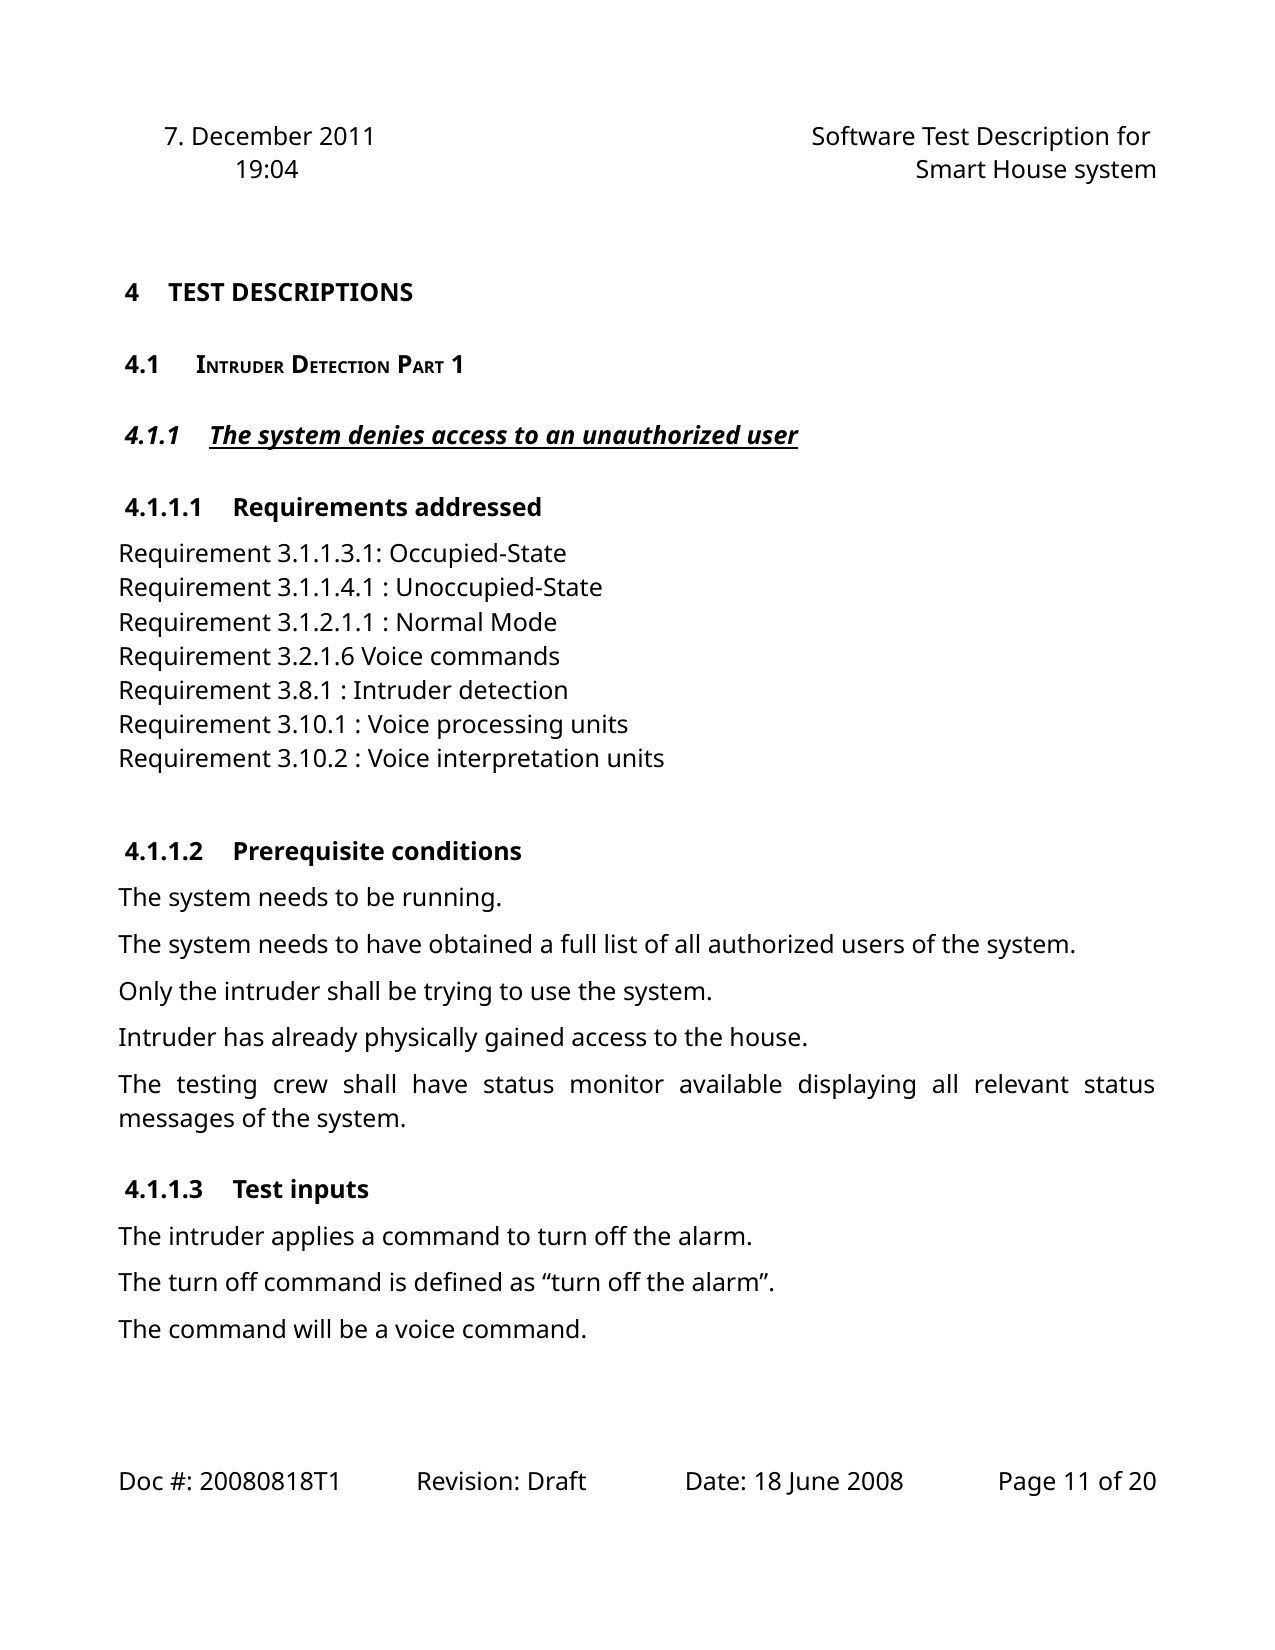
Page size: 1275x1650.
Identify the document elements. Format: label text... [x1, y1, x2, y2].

text Only the intruder shall be trying to use the system. [118, 973, 1157, 1007]
text The system needs to be running. [118, 880, 1157, 914]
text Requirement 3.1.2.1.1 : Normal Mode [118, 604, 1157, 638]
subtitle The system denies access to an unauthorized user [118, 418, 1157, 452]
text Requirement 3.8.1 : Intruder detection [118, 672, 1157, 706]
text The command will be a voice command. [118, 1312, 1157, 1346]
text Requirement 3.1.1.4.1 : Unoccupied-State [118, 570, 1157, 604]
text The turn off command is defined as “turn off the alarm”. [118, 1265, 1157, 1299]
text Intruder has already physically gained access to the house. [118, 1020, 1157, 1054]
subtitle Test inputs [118, 1172, 1157, 1206]
subtitle Intruder Detection Part 1 [118, 346, 1157, 380]
text Requirement 3.10.2 : Voice interpretation units [118, 740, 1157, 774]
subtitle Test Descriptions [118, 275, 1157, 309]
text The system needs to have obtained a full list of all authorized users of the system. [118, 927, 1157, 961]
text Requirement 3.10.1 : Voice processing units [118, 706, 1157, 740]
subtitle Requirements addressed [118, 489, 1157, 523]
text The intruder applies a command to turn off the alarm. [118, 1218, 1157, 1253]
text Requirement 3.2.1.6 Voice commands [118, 638, 1157, 672]
text Requirement 3.1.1.3.1: Occupied-State [118, 536, 1157, 570]
text The testing crew shall have status monitor available displaying all relevant status messages of the system. [118, 1066, 1157, 1134]
subtitle Prerequisite conditions [118, 833, 1157, 868]
